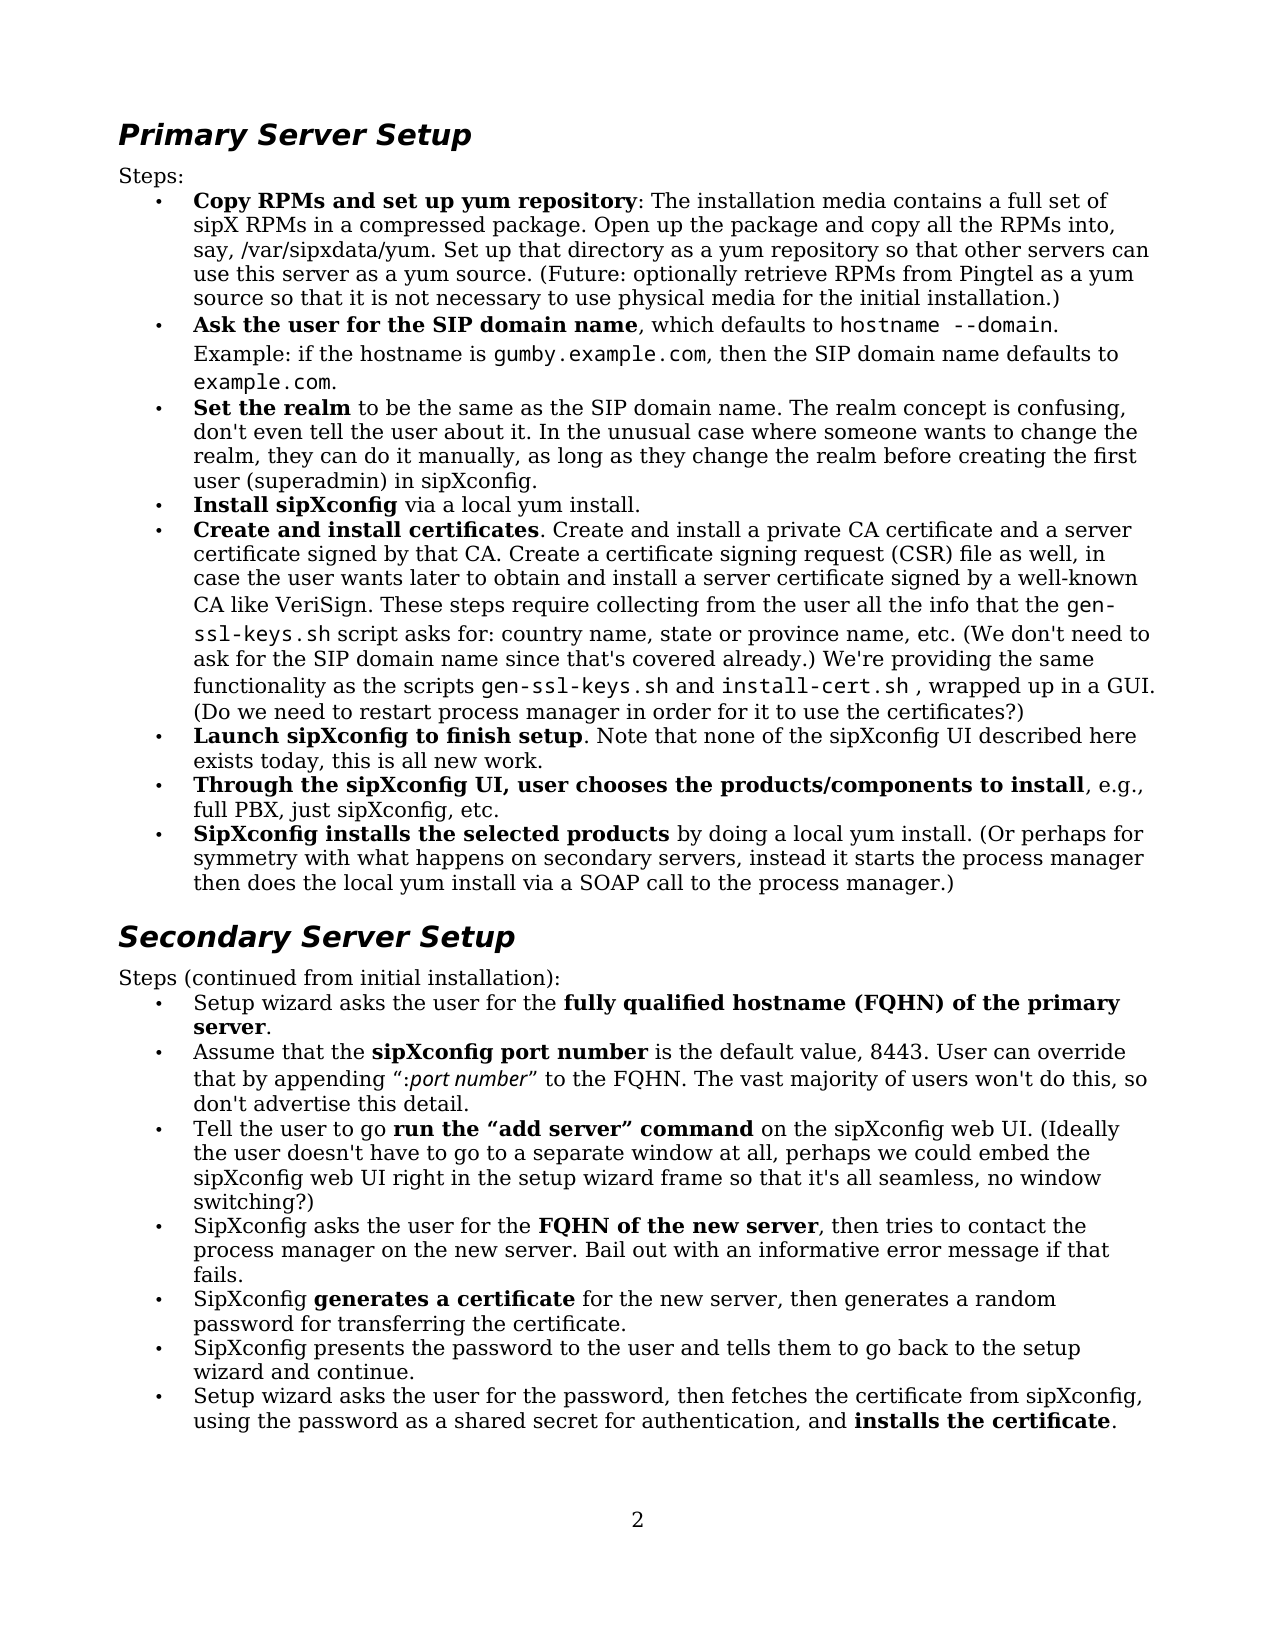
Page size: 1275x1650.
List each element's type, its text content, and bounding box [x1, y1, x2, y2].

list Setup wizard asks the user for the password, then fetches the certificate from sipXconfig, using the password as a shared secret for authentication, and installs the certificate. [156, 1384, 1157, 1433]
subtitle Primary Server Setup [118, 118, 1157, 152]
list Copy RPMs and set up yum repository: The installation media contains a full set of sipX RPMs in a compressed package. Open up the package and copy all the RPMs into, say, /var/sipxdata/yum. Set up that directory as a yum repository so that other servers can use this server as a yum source. (Future: optionally retrieve RPMs from Pingtel as a yum source so that it is not necessary to use physical media for the initial installation.) [156, 189, 1157, 310]
list SipXconfig installs the selected products by doing a local yum install. (Or perhaps for symmetry with what happens on secondary servers, instead it starts the process manager then does the local yum install via a SOAP call to the process manager.) [156, 822, 1157, 895]
list Setup wizard asks the user for the fully qualified hostname (FQHN) of the primary server. [156, 991, 1157, 1039]
list Through the sipXconfig UI, user chooses the products/components to install, e.g., full PBX, just sipXconfig, etc. [156, 773, 1157, 822]
text Steps (continued from initial installation): [118, 966, 1157, 991]
list Launch sipXconfig to finish setup. Note that none of the sipXconfig UI described here exists today, this is all new work. [156, 724, 1157, 773]
list SipXconfig generates a certificate for the new server, then generates a random password for transferring the certificate. [156, 1287, 1157, 1336]
list Ask the user for the SIP domain name, which defaults to hostname --domain. Example: if the hostname is gumby.example.com, then the SIP domain name defaults to example.com. [156, 310, 1157, 396]
list Assume that the sipXconfig port number is the default value, 8443. User can override that by appending “:port number” to the FQHN. The vast majority of users won't do this, so don't advertise this detail. [156, 1039, 1157, 1117]
list Install sipXconfig via a local yum install. [156, 493, 1157, 517]
list SipXconfig presents the password to the user and tells them to go back to the setup wizard and continue. [156, 1336, 1157, 1384]
list Tell the user to go run the “add server” command on the sipXconfig web UI. (Ideally the user doesn't have to go to a separate window at all, perhaps we could embed the sipXconfig web UI right in the setup wizard frame so that it's all seamless, no window switching?) [156, 1117, 1157, 1214]
list Create and install certificates. Create and install a private CA certificate and a server certificate signed by that CA. Create a certificate signing request (CSR) file as well, in case the user wants later to obtain and install a server certificate signed by a well-known CA like VeriSign. These steps require collecting from the user all the info that the gen-ssl-keys.sh script asks for: country name, state or province name, etc. (We don't need to ask for the SIP domain name since that's covered already.) We're providing the same functionality as the scripts gen-ssl-keys.sh and install-cert.sh , wrapped up in a GUI. (Do we need to restart process manager in order for it to use the certificates?) [156, 517, 1157, 724]
subtitle Secondary Server Setup [118, 920, 1157, 954]
list SipXconfig asks the user for the FQHN of the new server, then tries to contact the process manager on the new server. Bail out with an informative error message if that fails. [156, 1214, 1157, 1287]
list Set the realm to be the same as the SIP domain name. The realm concept is confusing, don't even tell the user about it. In the unusual case where someone wants to change the realm, they can do it manually, as long as they change the realm before creating the first user (superadmin) in sipXconfig. [156, 396, 1157, 493]
text Steps: [118, 164, 1157, 189]
